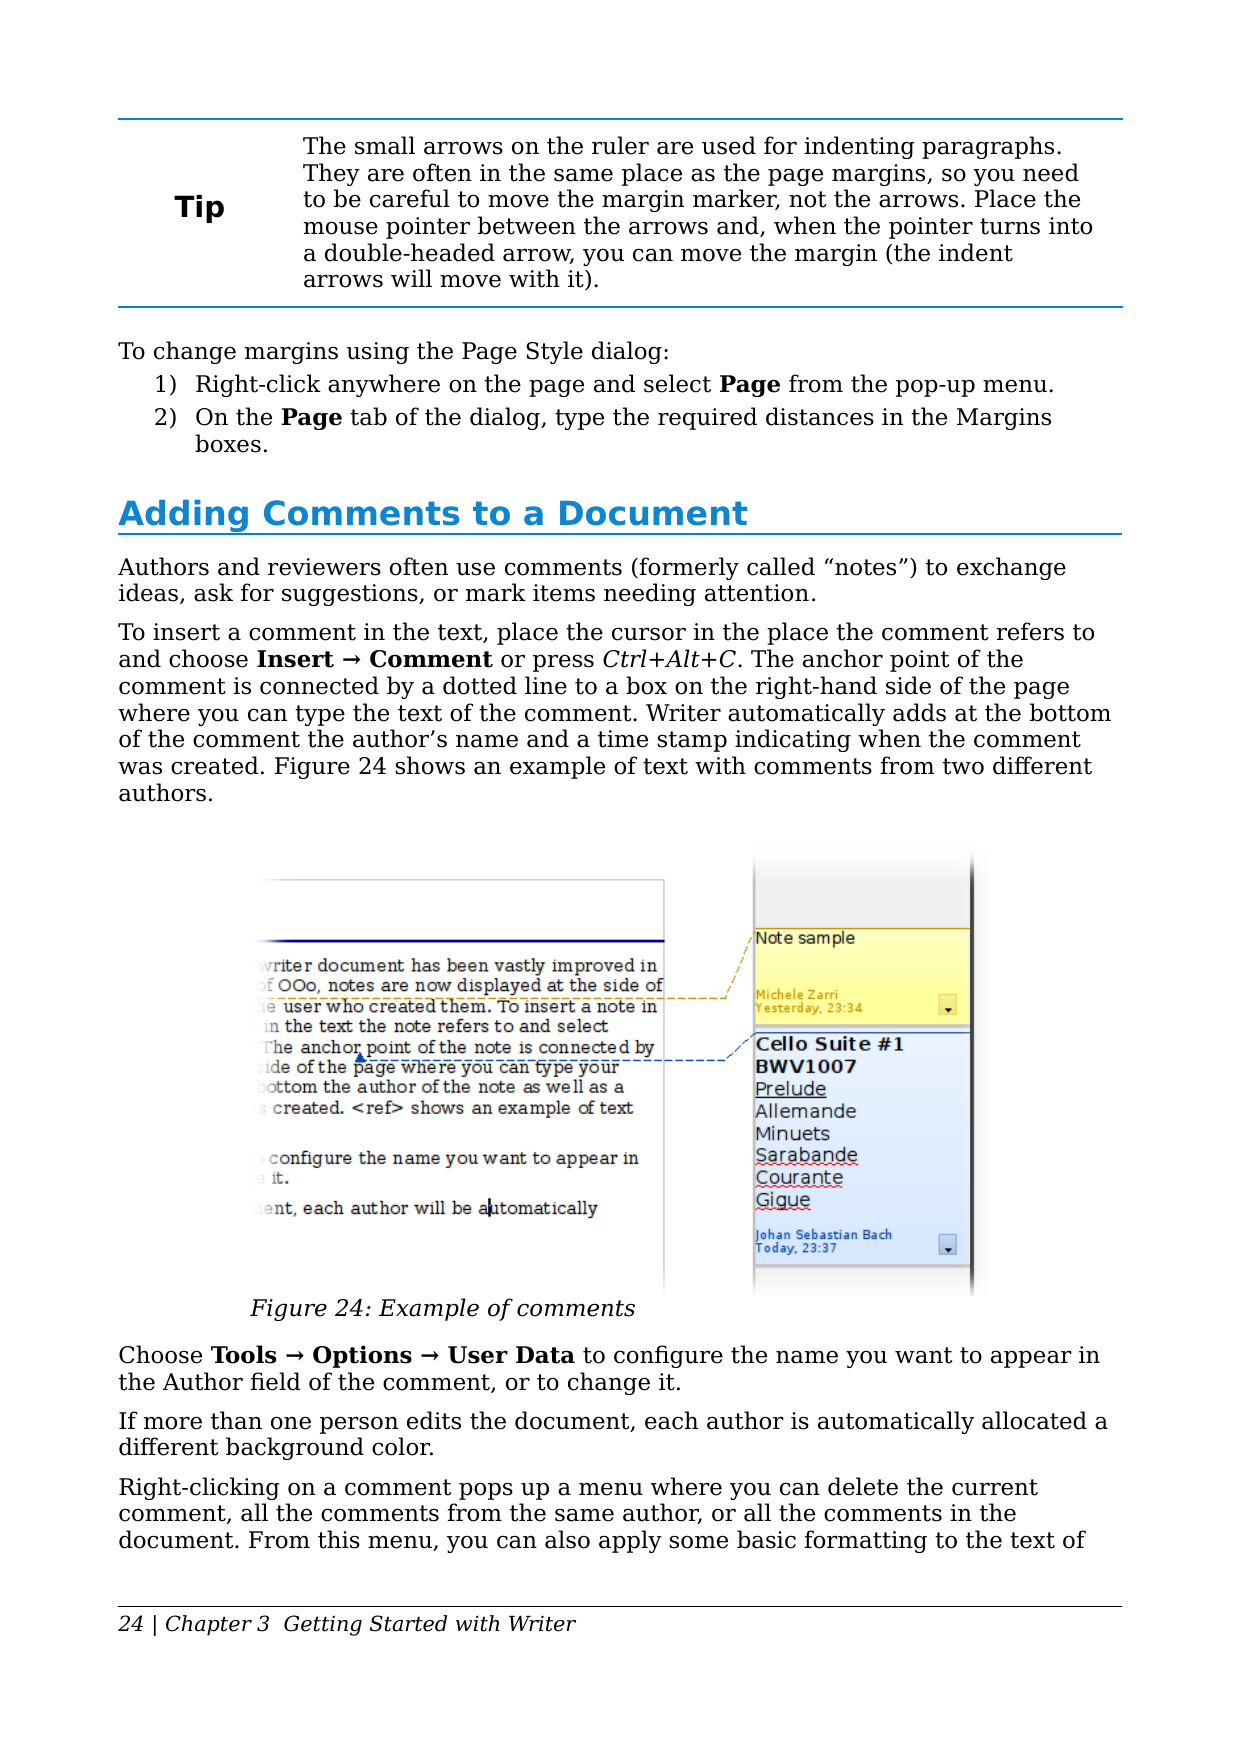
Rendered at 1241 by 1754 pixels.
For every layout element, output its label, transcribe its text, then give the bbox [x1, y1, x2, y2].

list To change margins using the Page Style dialog: [118, 338, 1122, 364]
list On the Page tab of the dialog, type the required distances in the Margins boxes. [177, 404, 1122, 458]
text Right-clicking on a comment pops up a menu where you can delete the current comment, all the comments from the same author, or all the comments in the document. From this menu, you can also apply some basic formatting to the text of [118, 1474, 1122, 1554]
subtitle Adding Comments to a Document [118, 494, 1122, 533]
list Right-click anywhere on the page and select Page from the pop-up menu. [177, 371, 1122, 398]
picture [250, 845, 990, 1296]
text To insert a comment in the text, place the cursor in the place the comment refers to and choose Insert → Comment or press Ctrl+Alt+C. The anchor point of the comment is connected by a dotted line to a box on the right-hand side of the page where you can type the text of the comment. Writer automatically adds at the bottom of the comment the author’s name and a time stamp indicating when the comment was created. Figure 24 shows an example of text with comments from two different authors. [118, 619, 1122, 807]
text If more than one person edits the document, each author is automatically allocated a different background color. [118, 1408, 1122, 1461]
table_header Tip [118, 120, 281, 306]
text Authors and reviewers often use comments (formerly called “notes”) to exchange ideas, ask for suggestions, or mark items needing attention. [118, 554, 1122, 607]
text [250, 832, 990, 845]
text Choose Tools → Options → User Data to configure the name you want to appear in the Author field of the comment, or to change it. [118, 1342, 1122, 1395]
text Figure 24: Example of comments [250, 1296, 990, 1322]
table_header The small arrows on the ruler are used for indenting paragraphs. They are often in the same place as the page margins, so you need to be careful to move the margin marker, not the arrows. Place the mouse pointer between the arrows and, when the pointer turns into a double-headed arrow, you can move the margin (the indent arrows will move with it). [281, 120, 1122, 306]
